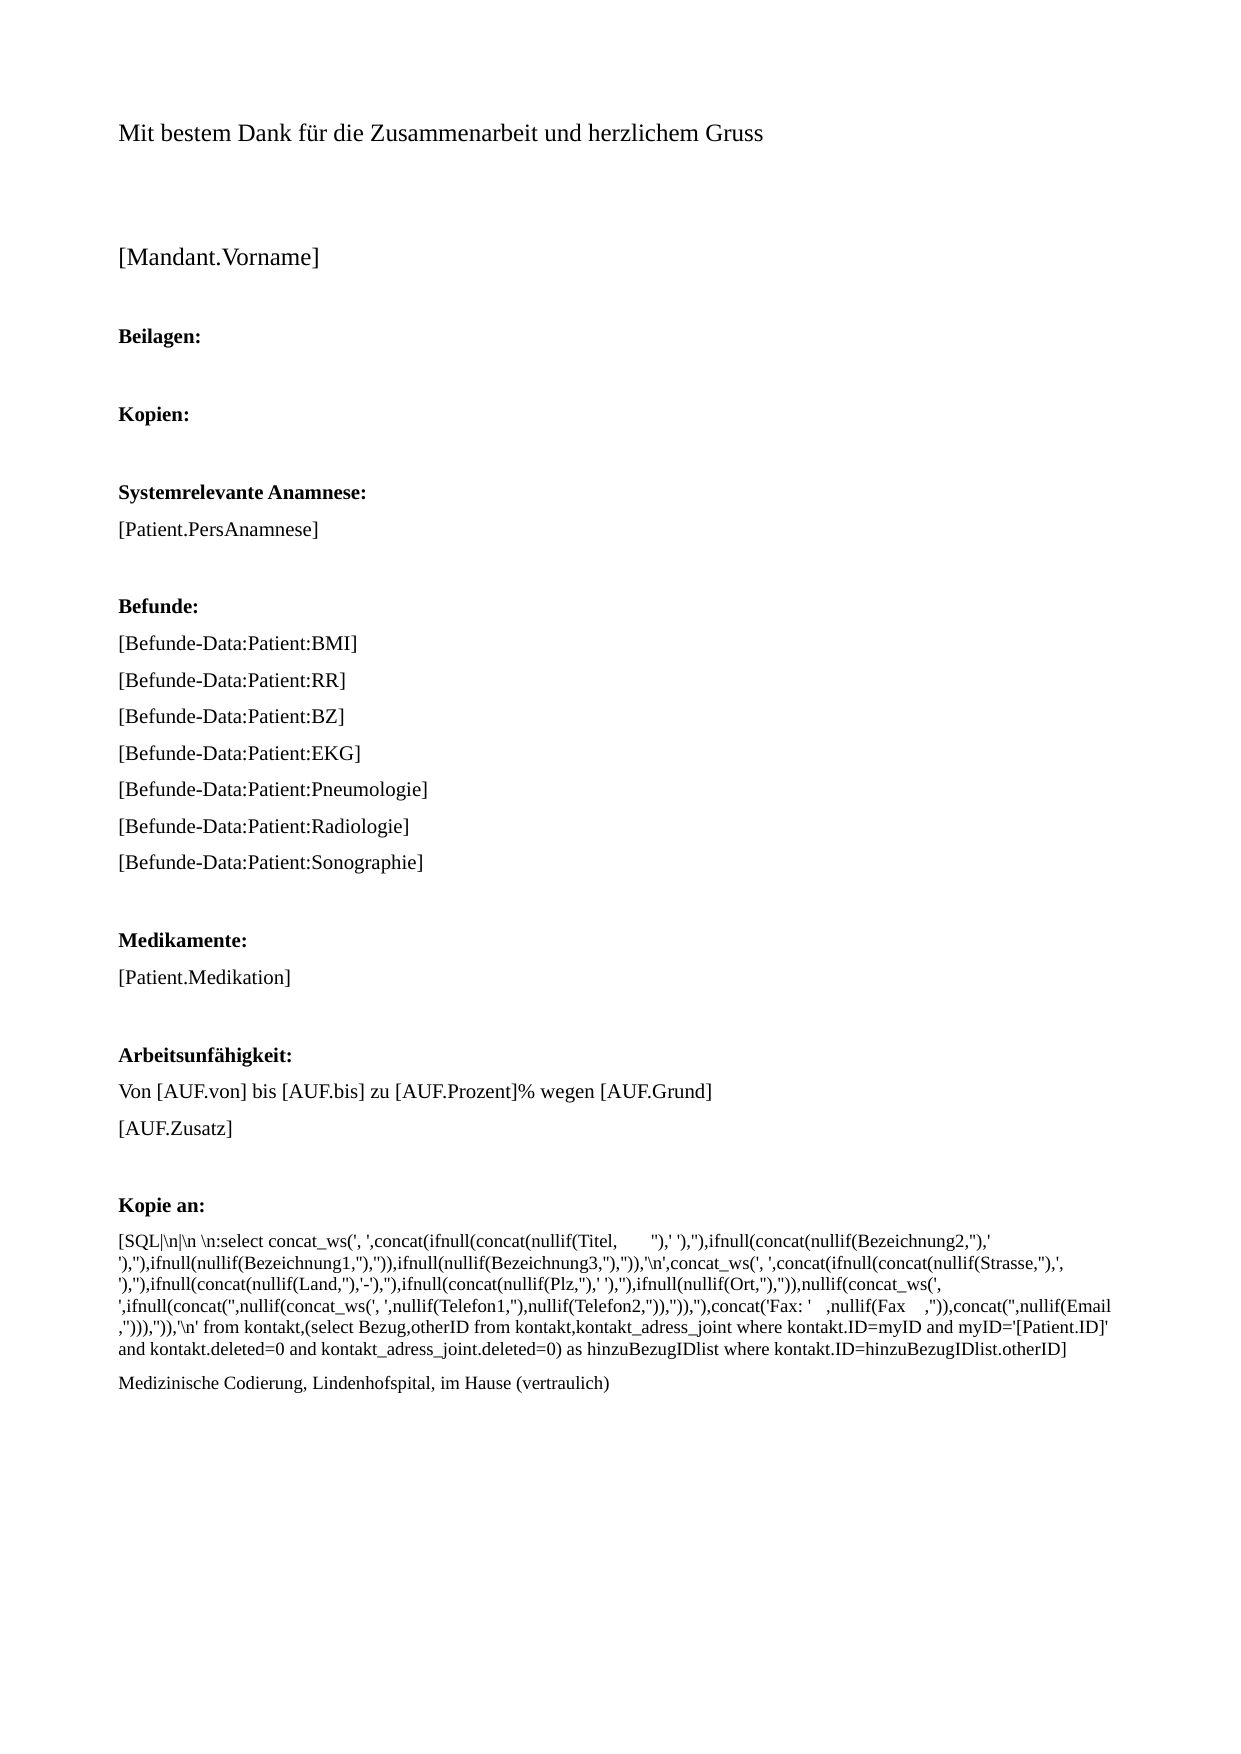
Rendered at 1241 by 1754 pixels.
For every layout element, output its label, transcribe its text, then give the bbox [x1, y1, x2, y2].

text Systemrelevante Anamnese: [118, 480, 1122, 504]
text Mit bestem Dank für die Zusammenarbeit und herzlichem Gruss [118, 118, 1122, 147]
text Von [AUF.von] bis [AUF.bis] zu [AUF.Prozent]% wegen [AUF.Grund] [118, 1079, 1122, 1103]
text Kopien: [118, 402, 1122, 426]
text Medizinische Codierung, Lindenhofspital, im Hause (vertraulich) [118, 1372, 1122, 1393]
text [Befunde-Data:Patient:RR] [118, 667, 1122, 692]
text [AUF.Zusatz] [118, 1116, 1122, 1140]
text [Befunde-Data:Patient:BZ] [118, 704, 1122, 728]
text Arbeitsunfähigkeit: [118, 1042, 1122, 1067]
text [Befunde-Data:Patient:Sonographie] [118, 850, 1122, 874]
text Kopie an: [118, 1193, 1122, 1217]
text [Patient.PersAnamnese] [118, 517, 1122, 541]
text Befunde: [118, 594, 1122, 618]
text [Befunde-Data:Patient:BMI] [118, 631, 1122, 655]
text Medikamente: [118, 928, 1122, 952]
text [Befunde-Data:Patient:EKG] [118, 741, 1122, 765]
text [Befunde-Data:Patient:Radiologie] [118, 814, 1122, 838]
text [Mandant.Vorname] [118, 242, 1122, 271]
text Beilagen: [118, 324, 1122, 348]
text [SQL|\n|\n \n:select concat_ws(', ',concat(ifnull(concat(nullif(Titel, ''),' '),''),ifnull(concat(nullif(Bezeichnung2,''),' '),''),ifnull(nullif(Bezeichnung1,''),'')),ifnull(nullif(Bezeichnung3,''),'')),'\n',concat_ws(', ',concat(ifnull(concat(nullif(Strasse,''),', '),''),ifnull(concat(nullif(Land,''),'-'),''),ifnull(concat(nullif(Plz,''),' '),''),ifnull(nullif(Ort,''),'')),nullif(concat_ws(', ',ifnull(concat('',nullif(concat_ws(', ',nullif(Telefon1,''),nullif(Telefon2,'')),'')),''),concat('Fax: ' ,nullif(Fax ,'')),concat('',nullif(Email ,''))),'')),'\n' from kontakt,(select Bezug,otherID from kontakt,kontakt_adress_joint where kontakt.ID=myID and myID='[Patient.ID]' and kontakt.deleted=0 and kontakt_adress_joint.deleted=0) as hinzuBezugIDlist where kontakt.ID=hinzuBezugIDlist.otherID] [118, 1230, 1122, 1359]
text [Befunde-Data:Patient:Pneumologie] [118, 777, 1122, 801]
text [Patient.Medikation] [118, 965, 1122, 989]
